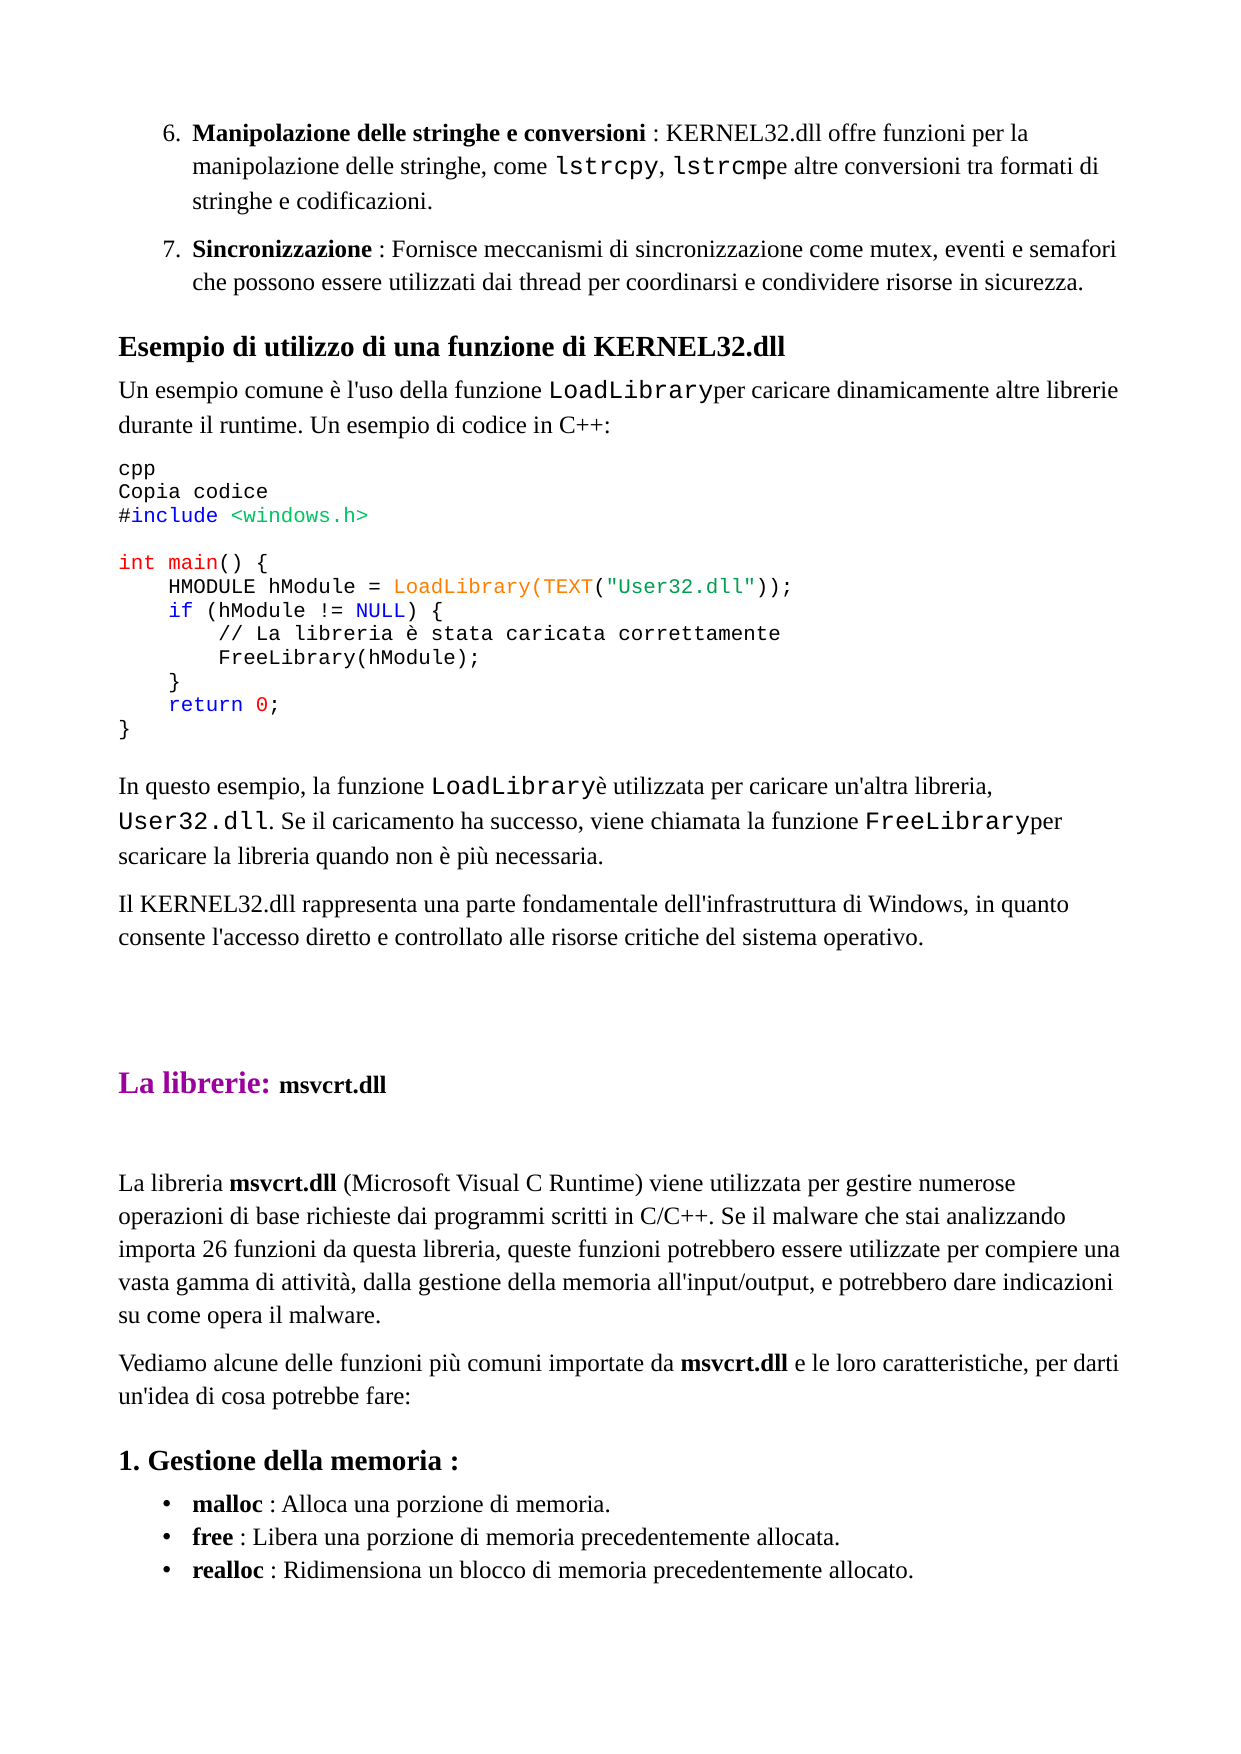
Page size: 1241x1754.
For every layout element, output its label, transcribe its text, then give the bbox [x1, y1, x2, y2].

text } [118, 718, 1122, 742]
text Vediamo alcune delle funzioni più comuni importate da msvcrt.dll e le loro caratteristiche, per darti un'idea di cosa potrebbe fare: [118, 1348, 1122, 1409]
text Un esempio comune è l'uso della funzione LoadLibraryper caricare dinamicamente altre librerie durante il runtime. Un esempio di codice in C++: [118, 375, 1122, 439]
text La libreria msvcrt.dll (Microsoft Visual C Runtime) viene utilizzata per gestire numerose operazioni di base richieste dai programmi scritti in C/C++. Se il malware che stai analizzando importa 26 funzioni da questa libreria, queste funzioni potrebbero essere utilizzate per compiere una vasta gamma di attività, dalla gestione della memoria all'input/output, e potrebbero dare indicazioni su come opera il malware. [118, 1168, 1122, 1329]
text } [118, 671, 1122, 694]
text FreeLibrary(hModule); [118, 647, 1122, 671]
list Sincronizzazione : Fornisce meccanismi di sincronizzazione come mutex, eventi e semafori che possono essere utilizzati dai thread per coordinarsi e condividere risorse in sicurezza. [162, 234, 1122, 296]
list Manipolazione delle stringhe e conversioni : KERNEL32.dll offre funzioni per la manipolazione delle stringhe, come lstrcpy, lstrcmpe altre conversioni tra formati di stringhe e codificazioni. [162, 118, 1122, 215]
list malloc : Alloca una porzione di memoria. [162, 1489, 1122, 1518]
text // La libreria è stata caricata correttamente [118, 623, 1122, 647]
text Il KERNEL32.dll rappresenta una parte fondamentale dell'infrastruttura di Windows, in quanto consente l'accesso diretto e controllato alle risorse critiche del sistema operativo. [118, 889, 1122, 951]
text return 0; [118, 694, 1122, 718]
subtitle 1. Gestione della memoria : [118, 1443, 1122, 1477]
list realloc : Ridimensiona un blocco di memoria precedentemente allocato. [162, 1555, 1122, 1584]
text if (hModule != NULL) { [118, 600, 1122, 623]
list free : Libera una porzione di memoria precedentemente allocata. [162, 1522, 1122, 1551]
subtitle Esempio di utilizzo di una funzione di KERNEL32.dll [118, 329, 1122, 363]
text HMODULE hModule = LoadLibrary(TEXT("User32.dll")); [118, 576, 1122, 600]
text int main() { [118, 552, 1122, 576]
text In questo esempio, la funzione LoadLibraryè utilizzata per caricare un'altra libreria, User32.dll. Se il caricamento ha successo, viene chiamata la funzione FreeLibraryper scaricare la libreria quando non è più necessaria. [118, 771, 1122, 870]
text #include <windows.h> [118, 505, 1122, 529]
text cpp [118, 458, 1122, 481]
text Copia codice [118, 481, 1122, 505]
text La librerie: msvcrt.dll [118, 1065, 1122, 1101]
